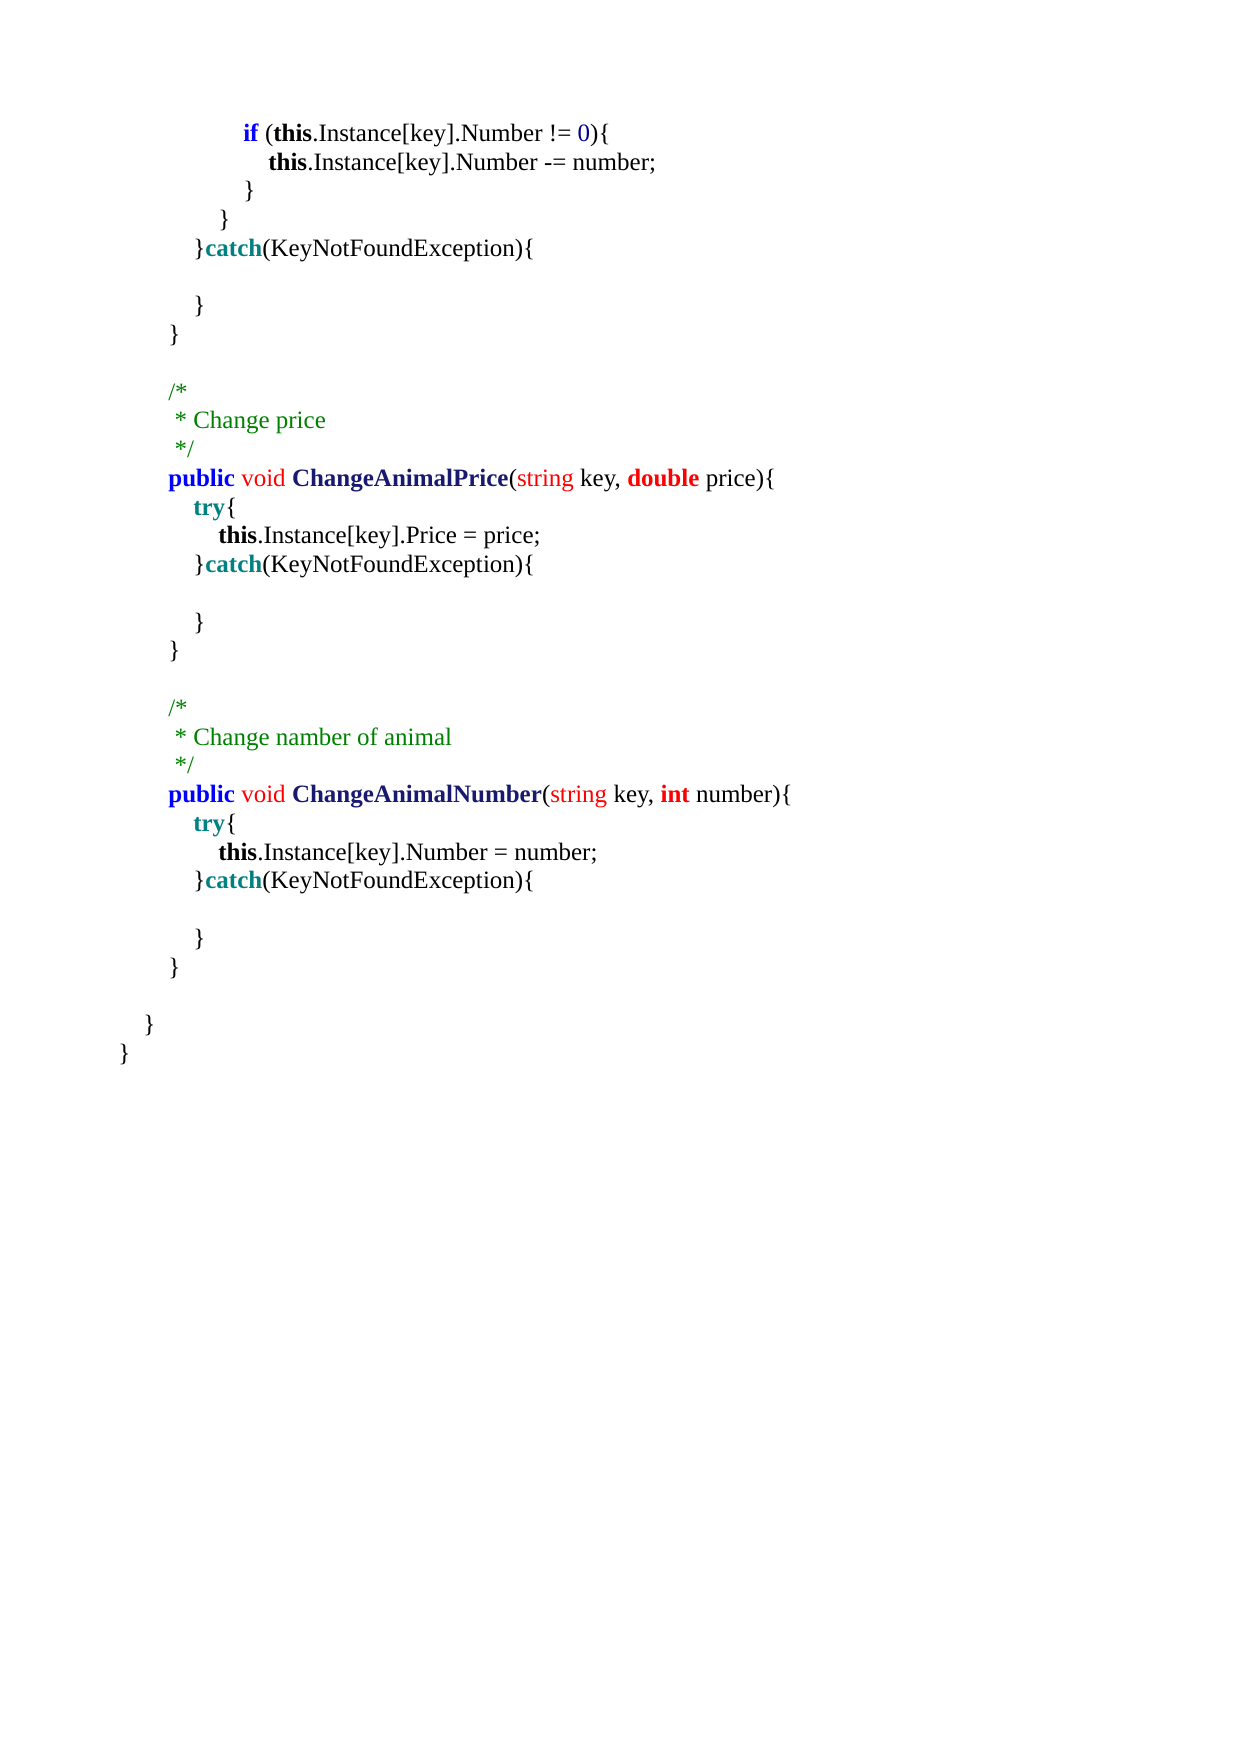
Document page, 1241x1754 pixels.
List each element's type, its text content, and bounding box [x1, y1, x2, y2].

text if (this.Instance[key].Number != 0){ this.Instance[key].Number -= number; } } }catch(KeyNotFoundException){ } } /* * Change price */ public void ChangeAnimalPrice(string key, double price){ try{ this.Instance[key].Price = price; }catch(KeyNotFoundException){ } } /* * Change namber of animal */ public void ChangeAnimalNumber(string key, int number){ try{ this.Instance[key].Number = number; }catch(KeyNotFoundException){ } } } } [118, 118, 1122, 1067]
